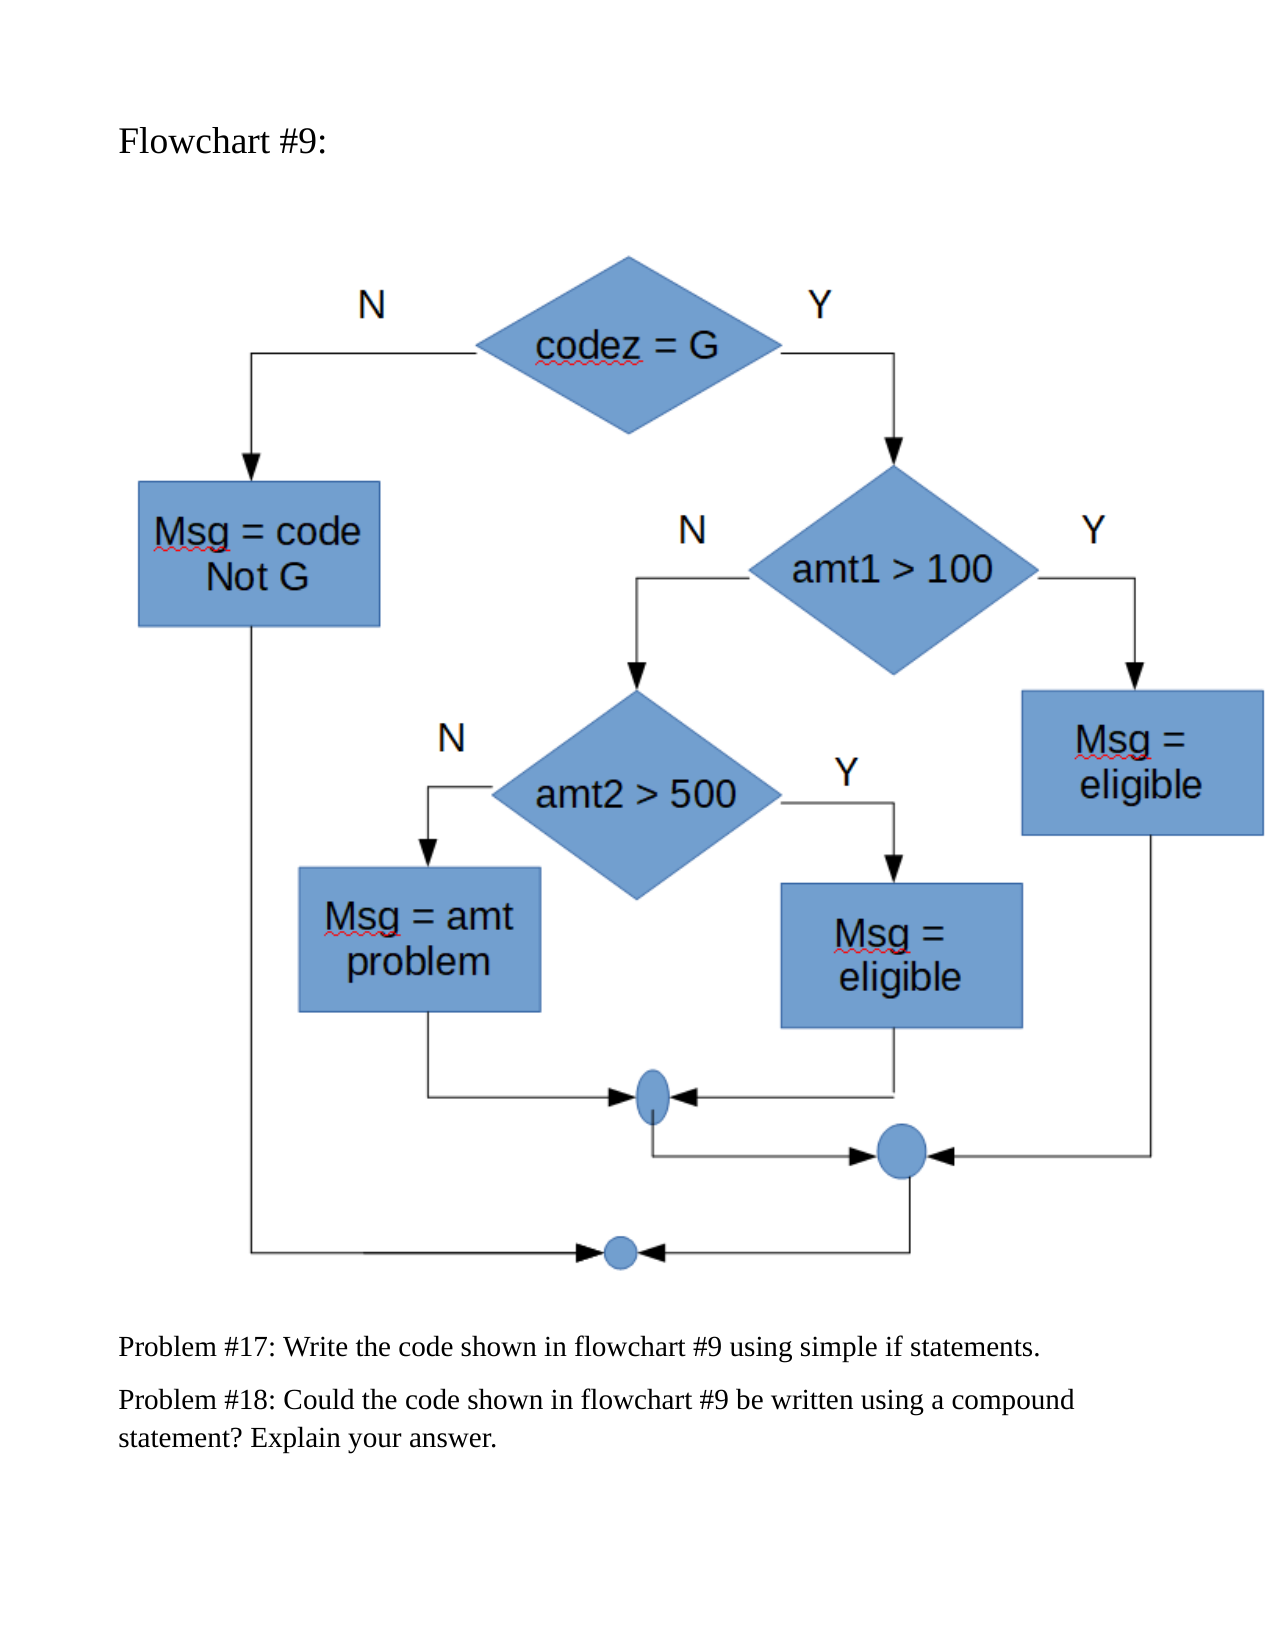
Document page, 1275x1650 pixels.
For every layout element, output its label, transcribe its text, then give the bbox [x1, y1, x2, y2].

picture [118, 173, 1275, 1310]
text Problem #17: Write the code shown in flowchart #9 using simple if statements. [118, 1329, 1157, 1362]
subtitle Flowchart #9: [118, 118, 1157, 161]
text Problem #18: Could the code shown in flowchart #9 be written using a compound statement? Explain your answer. [118, 1382, 1157, 1454]
